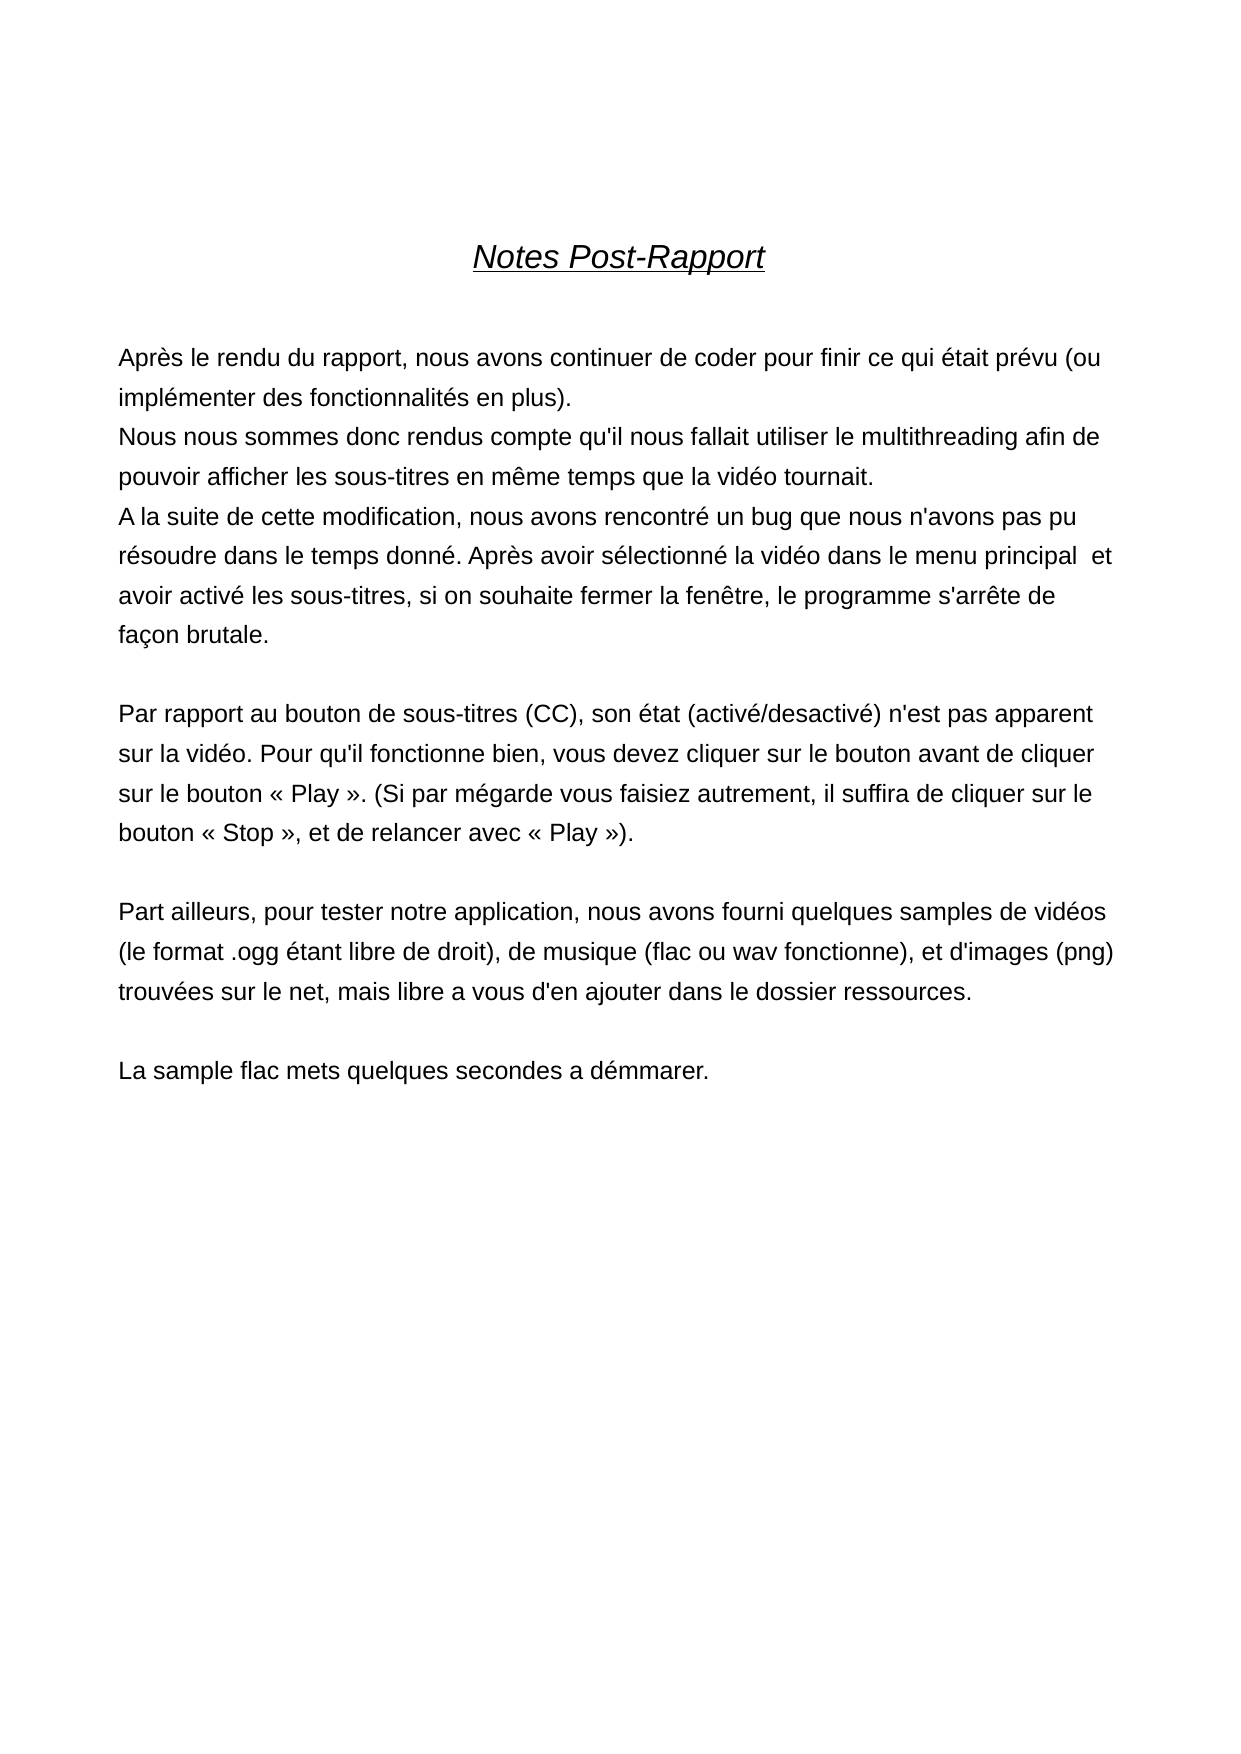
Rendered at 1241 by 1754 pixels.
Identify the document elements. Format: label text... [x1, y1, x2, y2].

text A la suite de cette modification, nous avons rencontré un bug que nous n'avons pas pu résoudre dans le temps donné. Après avoir sélectionné la vidéo dans le menu principal et avoir activé les sous-titres, si on souhaite fermer la fenêtre, le programme s'arrête de façon brutale. [118, 501, 1122, 649]
text Nous nous sommes donc rendus compte qu'il nous fallait utiliser le multithreading afin de pouvoir afficher les sous-titres en même temps que la vidéo tournait. [118, 422, 1122, 491]
text Notes Post-Rapport [118, 237, 1122, 276]
text Part ailleurs, pour tester notre application, nous avons fourni quelques samples de vidéos (le format .ogg étant libre de droit), de musique (flac ou wav fonctionne), et d'images (png) trouvées sur le net, mais libre a vous d'en ajouter dans le dossier ressources. [118, 897, 1122, 1005]
text Par rapport au bouton de sous-titres (CC), son état (activé/desactivé) n'est pas apparent sur la vidéo. Pour qu'il fonctionne bien, vous devez cliquer sur le bouton avant de cliquer sur le bouton « Play ». (Si par mégarde vous faisiez autrement, il suffira de cliquer sur le bouton « Stop », et de relancer avec « Play »). [118, 699, 1122, 847]
text La sample flac mets quelques secondes a démmarer. [118, 1056, 1122, 1084]
text Après le rendu du rapport, nous avons continuer de coder pour finir ce qui était prévu (ou implémenter des fonctionnalités en plus). [118, 343, 1122, 411]
